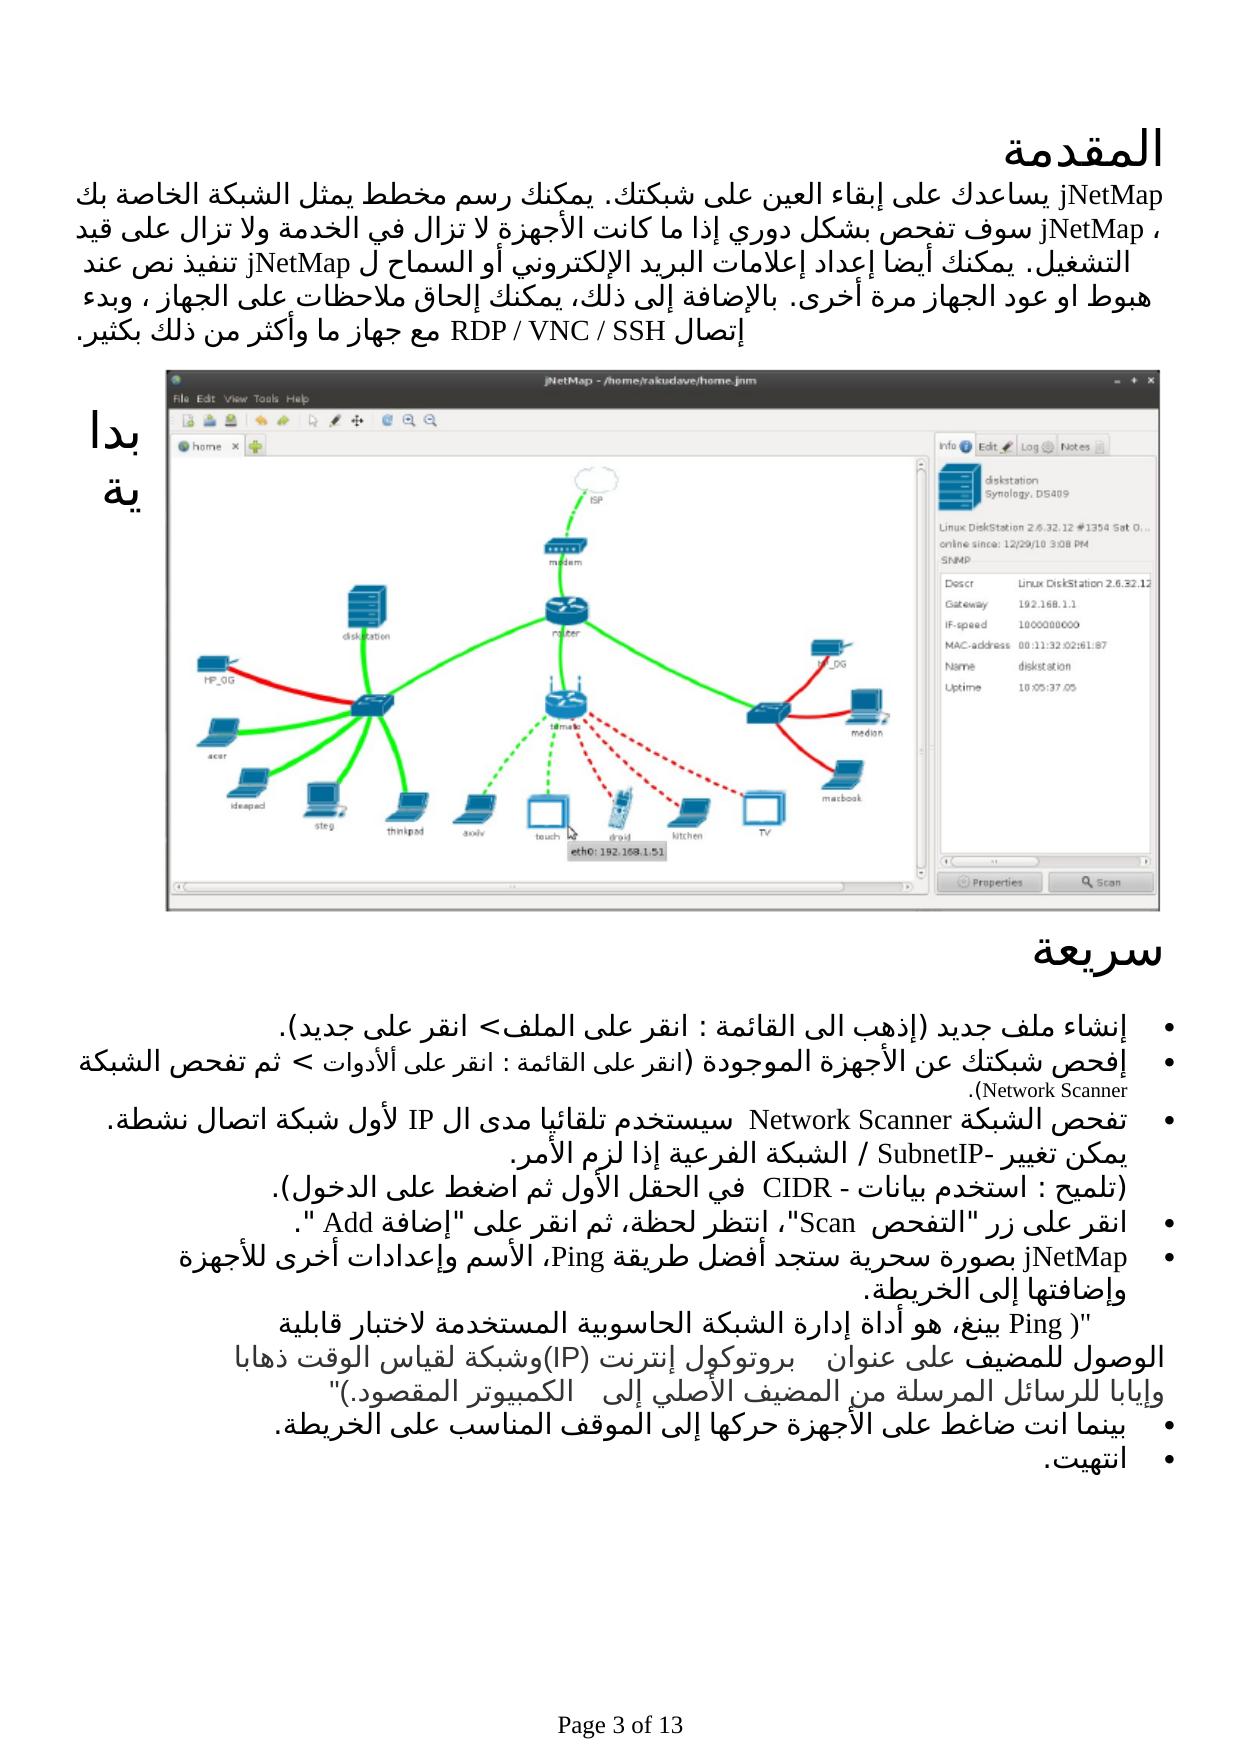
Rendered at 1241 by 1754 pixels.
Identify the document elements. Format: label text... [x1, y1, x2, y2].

text بداية سريعة [75, 401, 1165, 976]
text jNetMap يساعدك على إبقاء العين على شبكتك. يمكنك رسم مخطط يمثل الشبكة الخاصة بك ، jNetMap سوف تفحص بشكل دوري إذا ما كانت الأجهزة لا تزال في الخدمة ولا تزال على قيد التشغيل. يمكنك أيضا إعداد إعلامات البريد الإلكتروني أو السماح ل jNetMap تنفيذ نص عند هبوط او عود الجهاز مرة أخرى. بالإضافة إلى ذلك، يمكنك إلحاق ملاحظات على الجهاز ، وبدء إتصال RDP / VNC / SSH مع جهاز ما وأكثر من ذلك بكثير. [75, 177, 1165, 348]
list إنشاء ملف جديد (إذهب الى القائمة : انقر على الملف> انقر على جديد). [75, 1009, 1165, 1044]
list إفحص شبكتك عن الأجهزة الموجودة (انقر على القائمة : انقر على ألأدوات > ثم تفحص الشبكة Network Scanner). [75, 1044, 1165, 1102]
text "( Ping بينغ، هو أداة إدارة الشبكة الحاسوبية المستخدمة لاختبار قابلية الوصول للمضيف على عنوان بروتوكول إنترنت (IP)وشبكة لقياس الوقت ذهابا وإيابا للرسائل المرسلة من المضيف الأصلي إلى الكمبيوتر المقصود.)" [75, 1307, 1165, 1407]
list تفحص الشبكة Network Scanner سيستخدم تلقائيا مدى ال IP لأول شبكة اتصال نشطة. يمكن تغيير -SubnetIP / الشبكة الفرعية إذا لزم الأمر. (تلميح : استخدم بيانات - CIDR في الحقل الأول ثم اضغط على الدخول). [75, 1102, 1165, 1205]
list انتهيت. [75, 1441, 1165, 1476]
list بينما انت ضاغط على الأجهزة حركها إلى الموقف المناسب على الخريطة. [75, 1407, 1165, 1441]
picture [161, 360, 1166, 919]
text المقدمة [75, 120, 1165, 177]
list jNetMap بصورة سحرية ستجد أفضل طريقة Ping، الأسم وإعدادات أخرى للأجهزة وإضافتها إلى الخريطة. [75, 1239, 1165, 1307]
list انقر على زر "التفحص Scan"، انتظر لحظة، ثم انقر على "إضافة Add ". [75, 1205, 1165, 1239]
